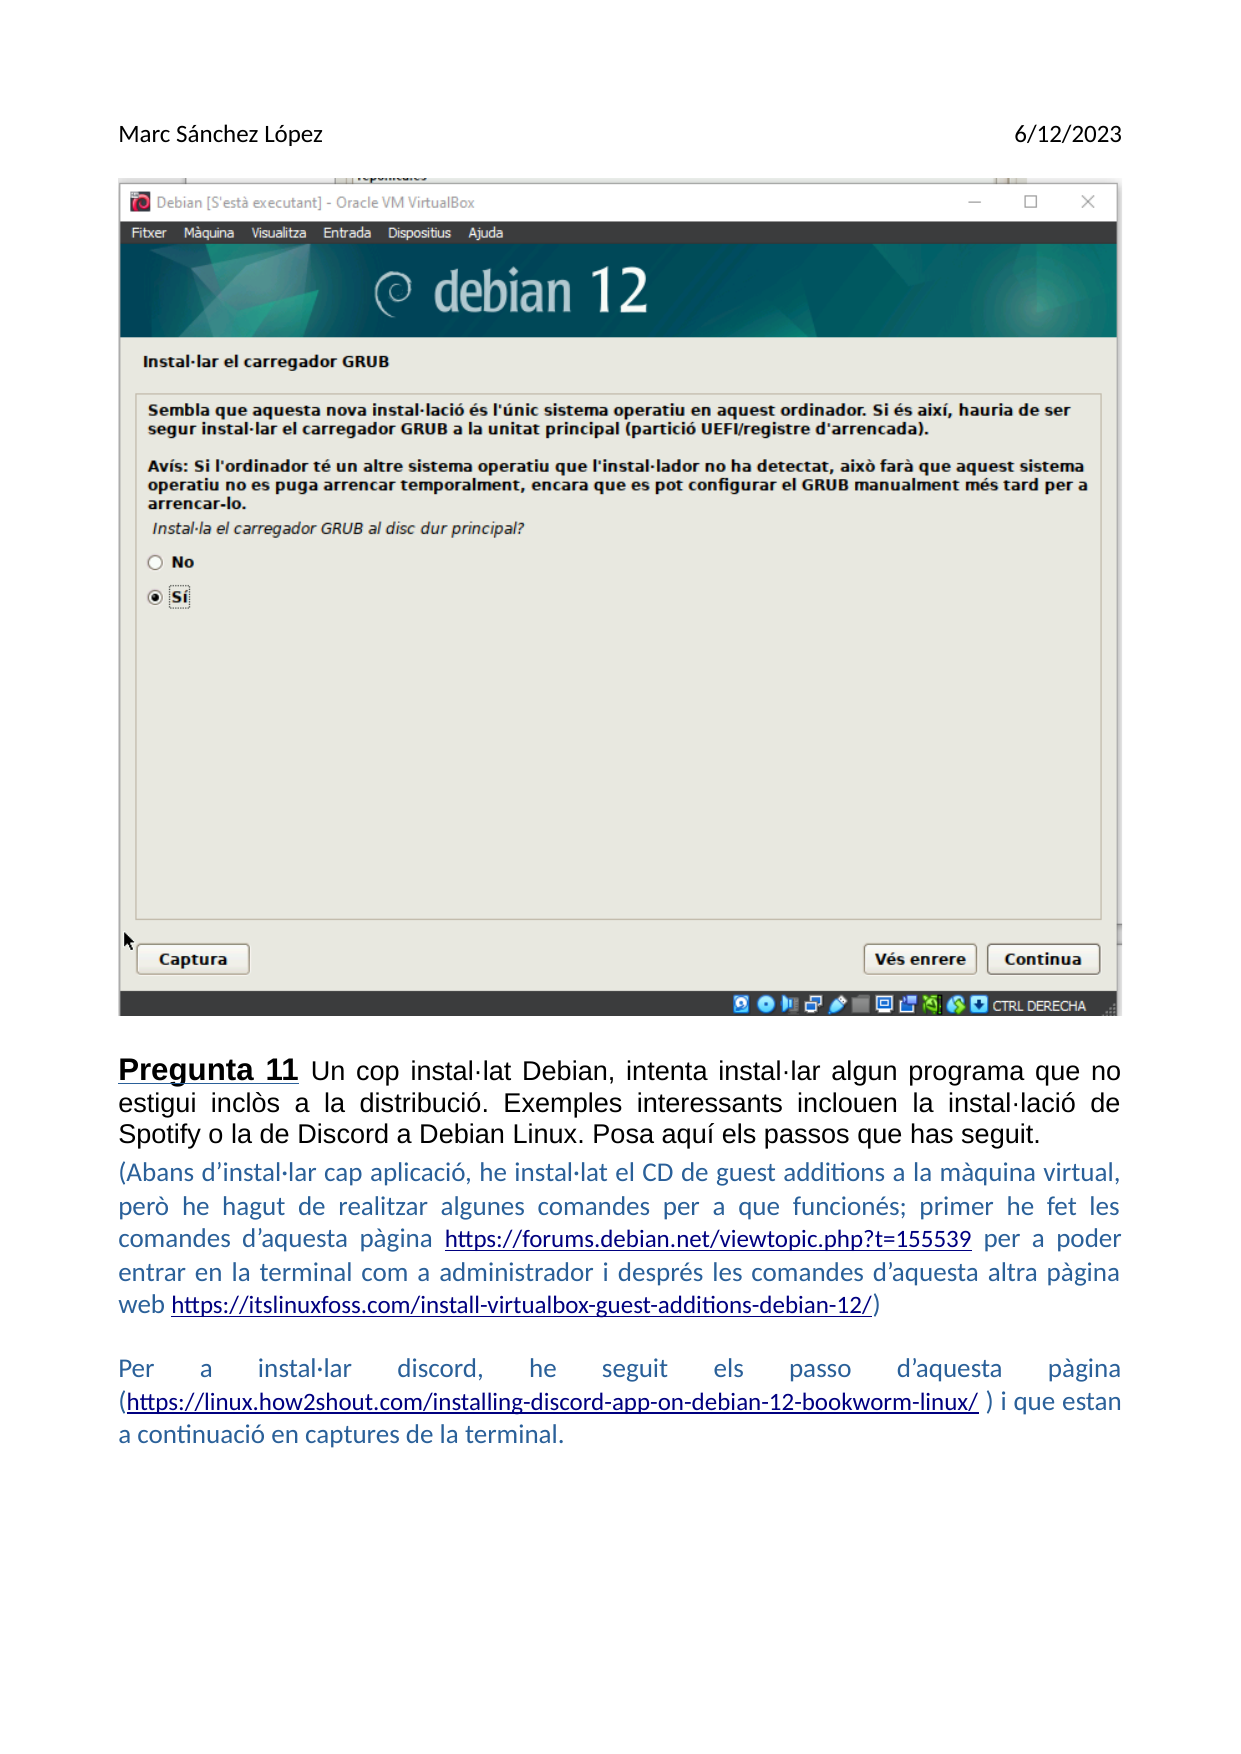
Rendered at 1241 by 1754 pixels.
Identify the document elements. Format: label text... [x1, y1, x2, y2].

picture [118, 178, 1123, 1016]
text Per a instal·lar discord, he seguit els passo d’aquesta pàgina (https://linux.how2shout.com/installing-discord-app-on-debian-12-bookworm-linux/ ) i que estan a continuació en captures de la terminal. [118, 1351, 1122, 1450]
subtitle Pregunta 11 Un cop instal·lat Debian, intenta instal·lar algun programa que no estigui inclòs a la distribució. Exemples interessants inclouen la instal·lació de Spotify o la de Discord a Debian Linux. Posa aquí els passos que has seguit. [118, 1016, 1122, 1150]
text (Abans d’instal·lar cap aplicació, he instal·lat el CD de guest additions a la màquina virtual, però he hagut de realitzar algunes comandes per a que funcionés; primer he fet les comandes d’aquesta pàgina https://forums.debian.net/viewtopic.php?t=155539 per a poder entrar en la terminal com a administrador i després les comandes d’aquesta altra pàgina web https://itslinuxfoss.com/install-virtualbox-guest-additions-debian-12/) [118, 1156, 1122, 1321]
